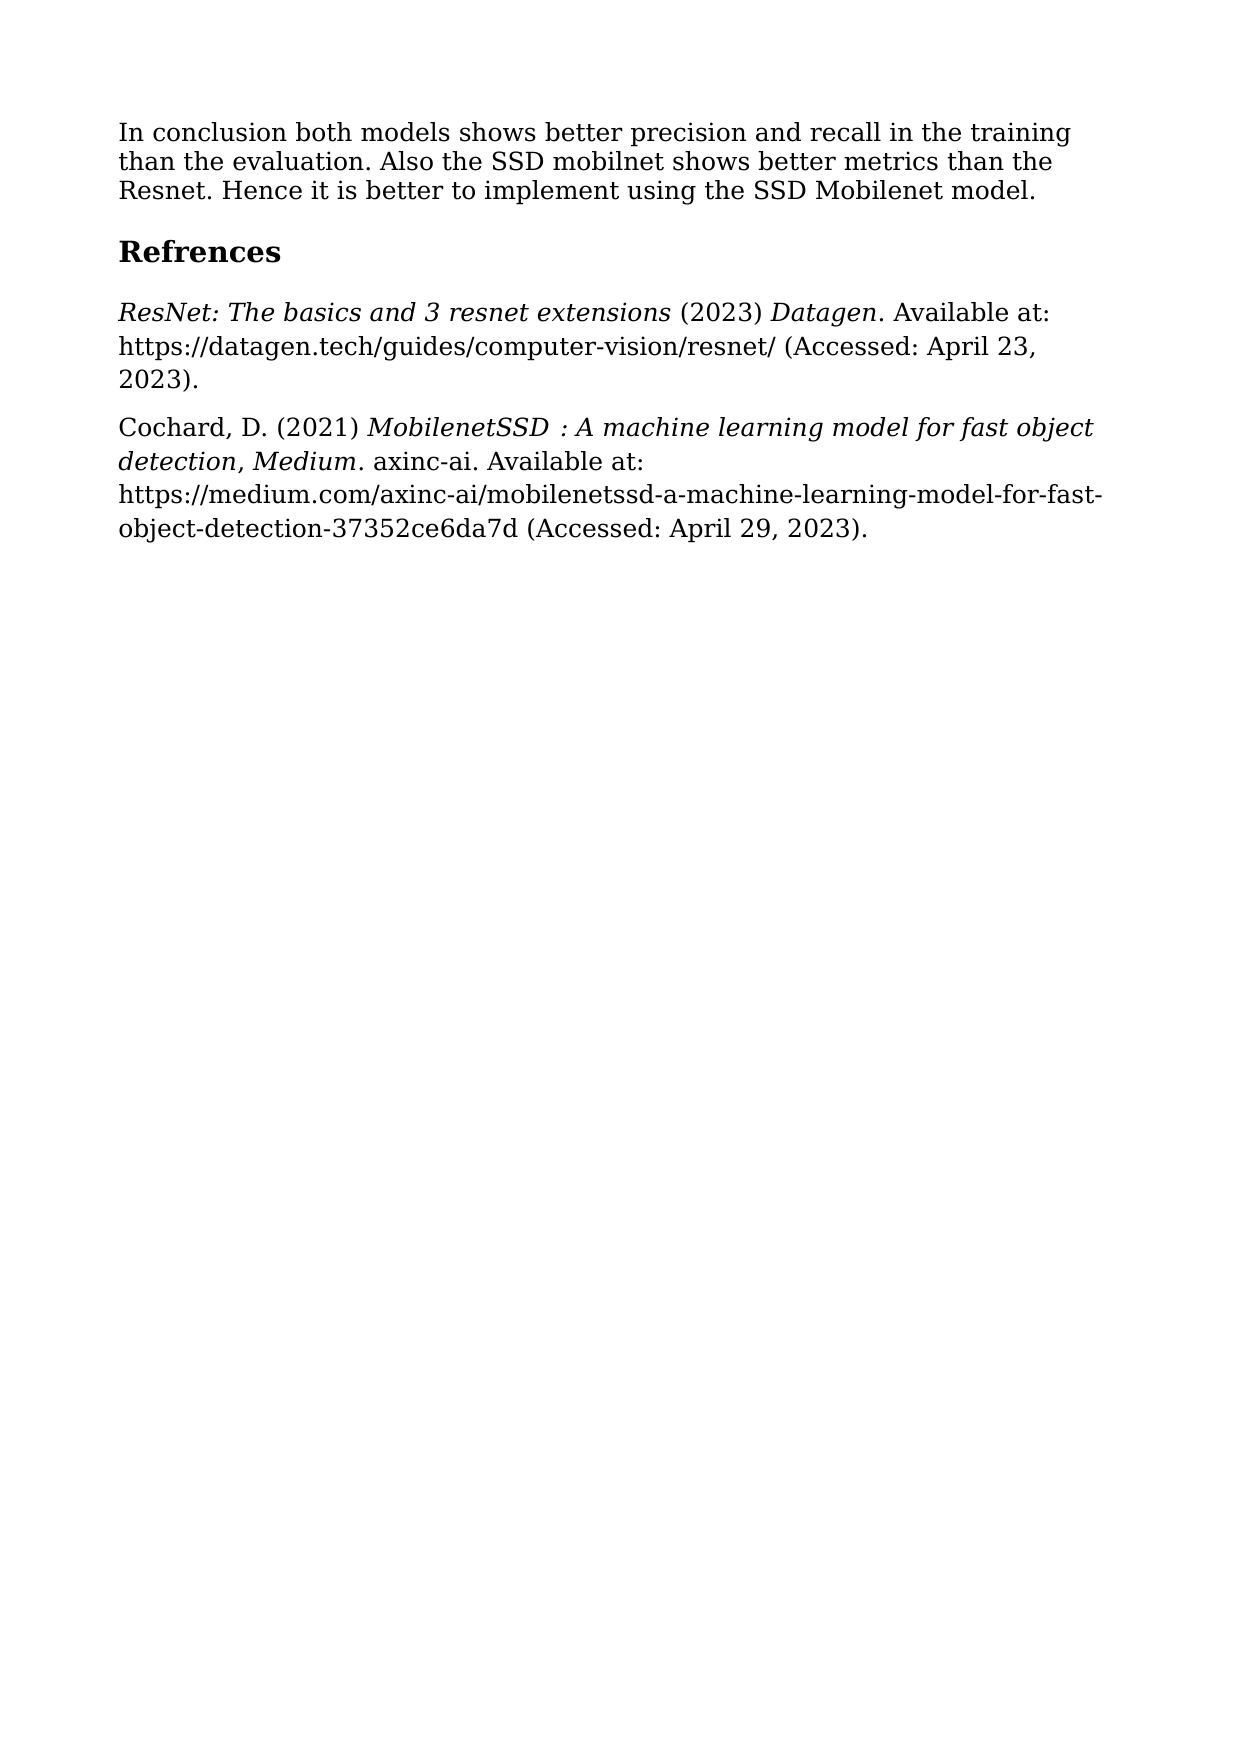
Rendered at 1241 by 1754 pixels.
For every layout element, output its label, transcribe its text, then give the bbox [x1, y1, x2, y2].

text In conclusion both models shows better precision and recall in the training than the evaluation. Also the SSD mobilnet shows better metrics than the Resnet. Hence it is better to implement using the SSD Mobilenet model. [118, 118, 1122, 206]
text ResNet: The basics and 3 resnet extensions (2023) Datagen. Available at: https://datagen.tech/guides/computer-vision/resnet/ (Accessed: April 23, 2023). [118, 298, 1122, 394]
text Refrences [118, 235, 1122, 269]
text Cochard, D. (2021) MobilenetSSD : A machine learning model for fast object detection, Medium. axinc-ai. Available at: https://medium.com/axinc-ai/mobilenetssd-a-machine-learning-model-for-fast-object-detection-37352ce6da7d (Accessed: April 29, 2023). [118, 413, 1122, 543]
